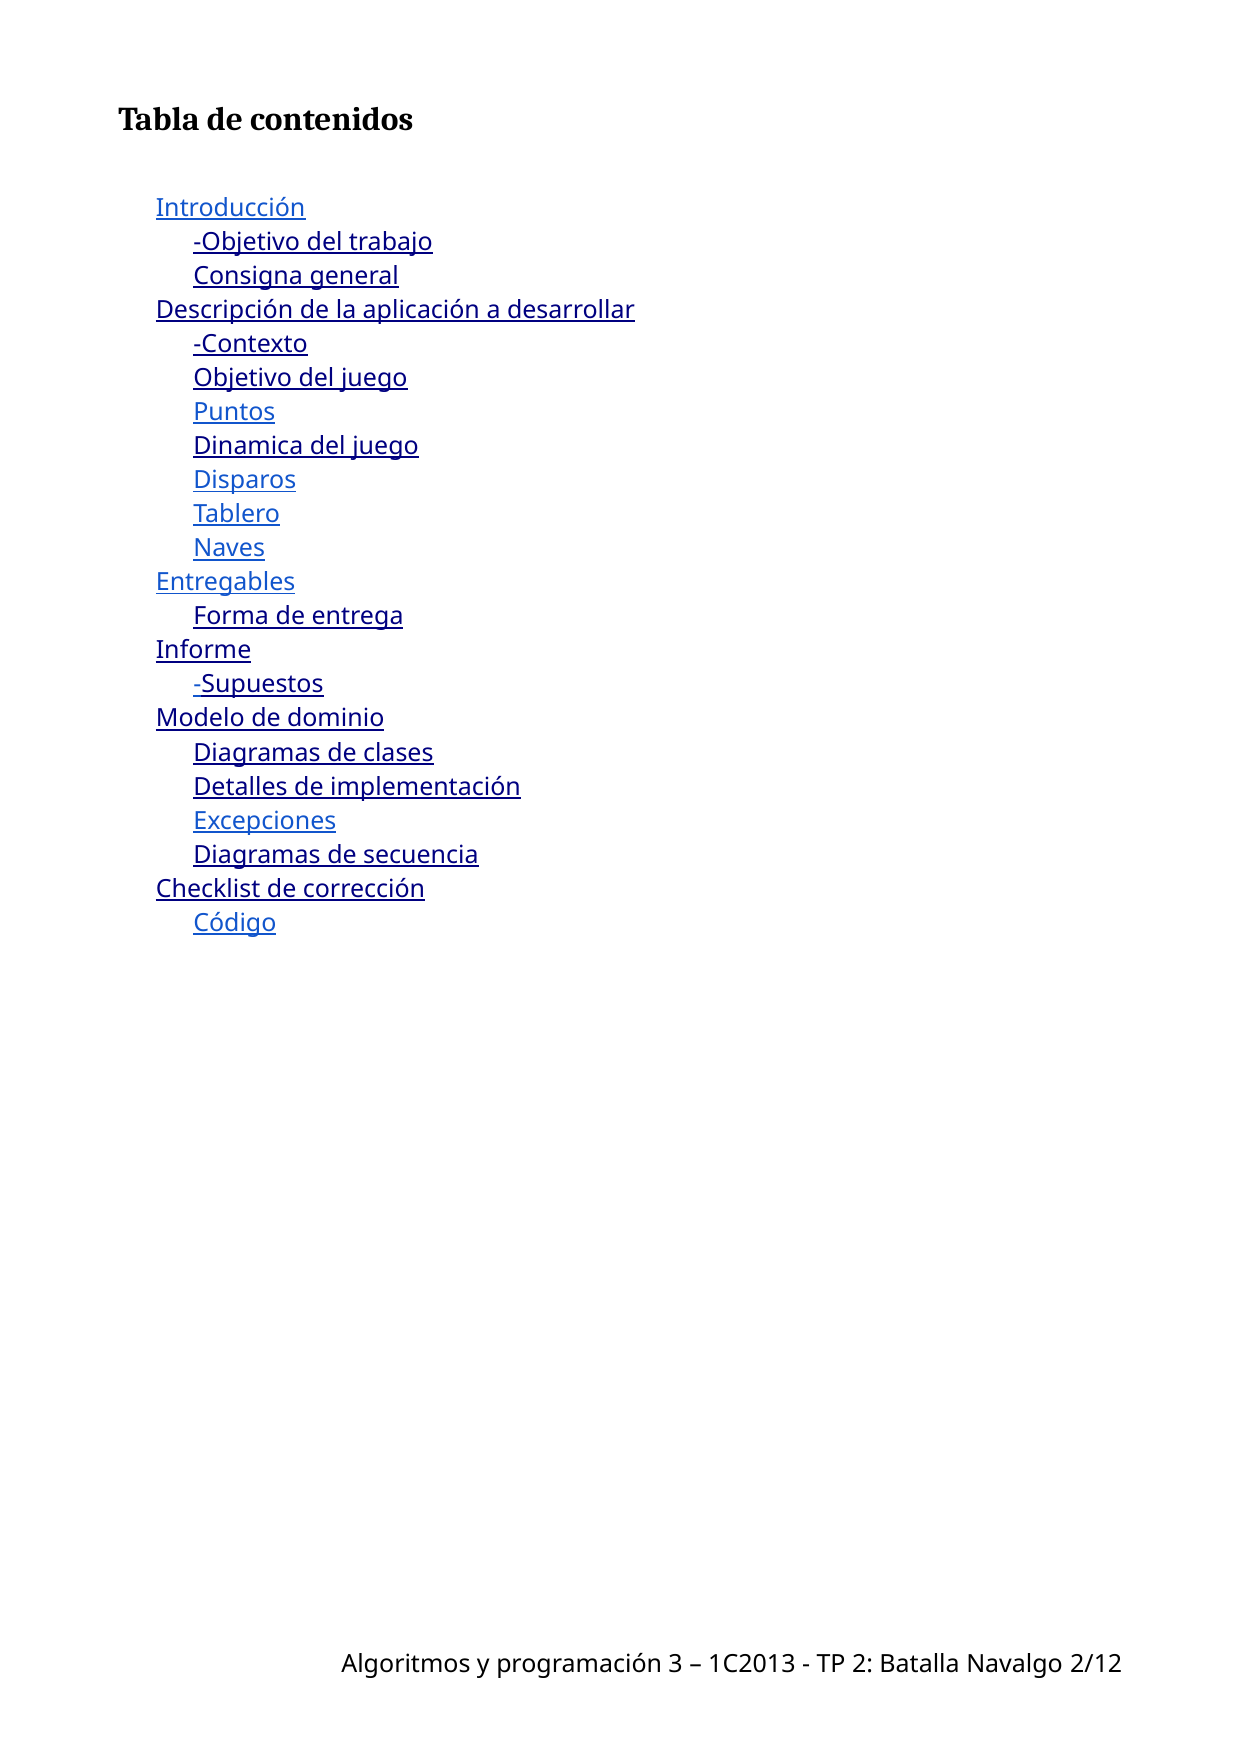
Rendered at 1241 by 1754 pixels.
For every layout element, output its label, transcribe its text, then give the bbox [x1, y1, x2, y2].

text -Supuestos [193, 666, 1122, 700]
text Puntos [193, 393, 1122, 428]
text Checklist de corrección [156, 870, 1122, 904]
text Tabla de contenidos [118, 100, 1122, 138]
text -Contexto [193, 325, 1122, 359]
text Tablero [193, 496, 1122, 530]
text Modelo de dominio [156, 700, 1122, 734]
text Informe [156, 632, 1122, 666]
text Forma de entrega [193, 598, 1122, 632]
text Disparos [193, 462, 1122, 496]
text Descripción de la aplicación a desarrollar [156, 291, 1122, 325]
text Diagramas de clases [193, 734, 1122, 768]
text Entregables [156, 564, 1122, 598]
text Introducción [156, 189, 1122, 223]
text Objetivo del juego [193, 359, 1122, 393]
text Naves [193, 530, 1122, 564]
text Código [193, 904, 1122, 938]
text Excepciones [193, 802, 1122, 836]
text -Objetivo del trabajo [193, 223, 1122, 257]
text Detalles de implementación [193, 768, 1122, 802]
text Diagramas de secuencia [193, 836, 1122, 870]
text Consigna general [193, 257, 1122, 291]
text Dinamica del juego [193, 428, 1122, 462]
